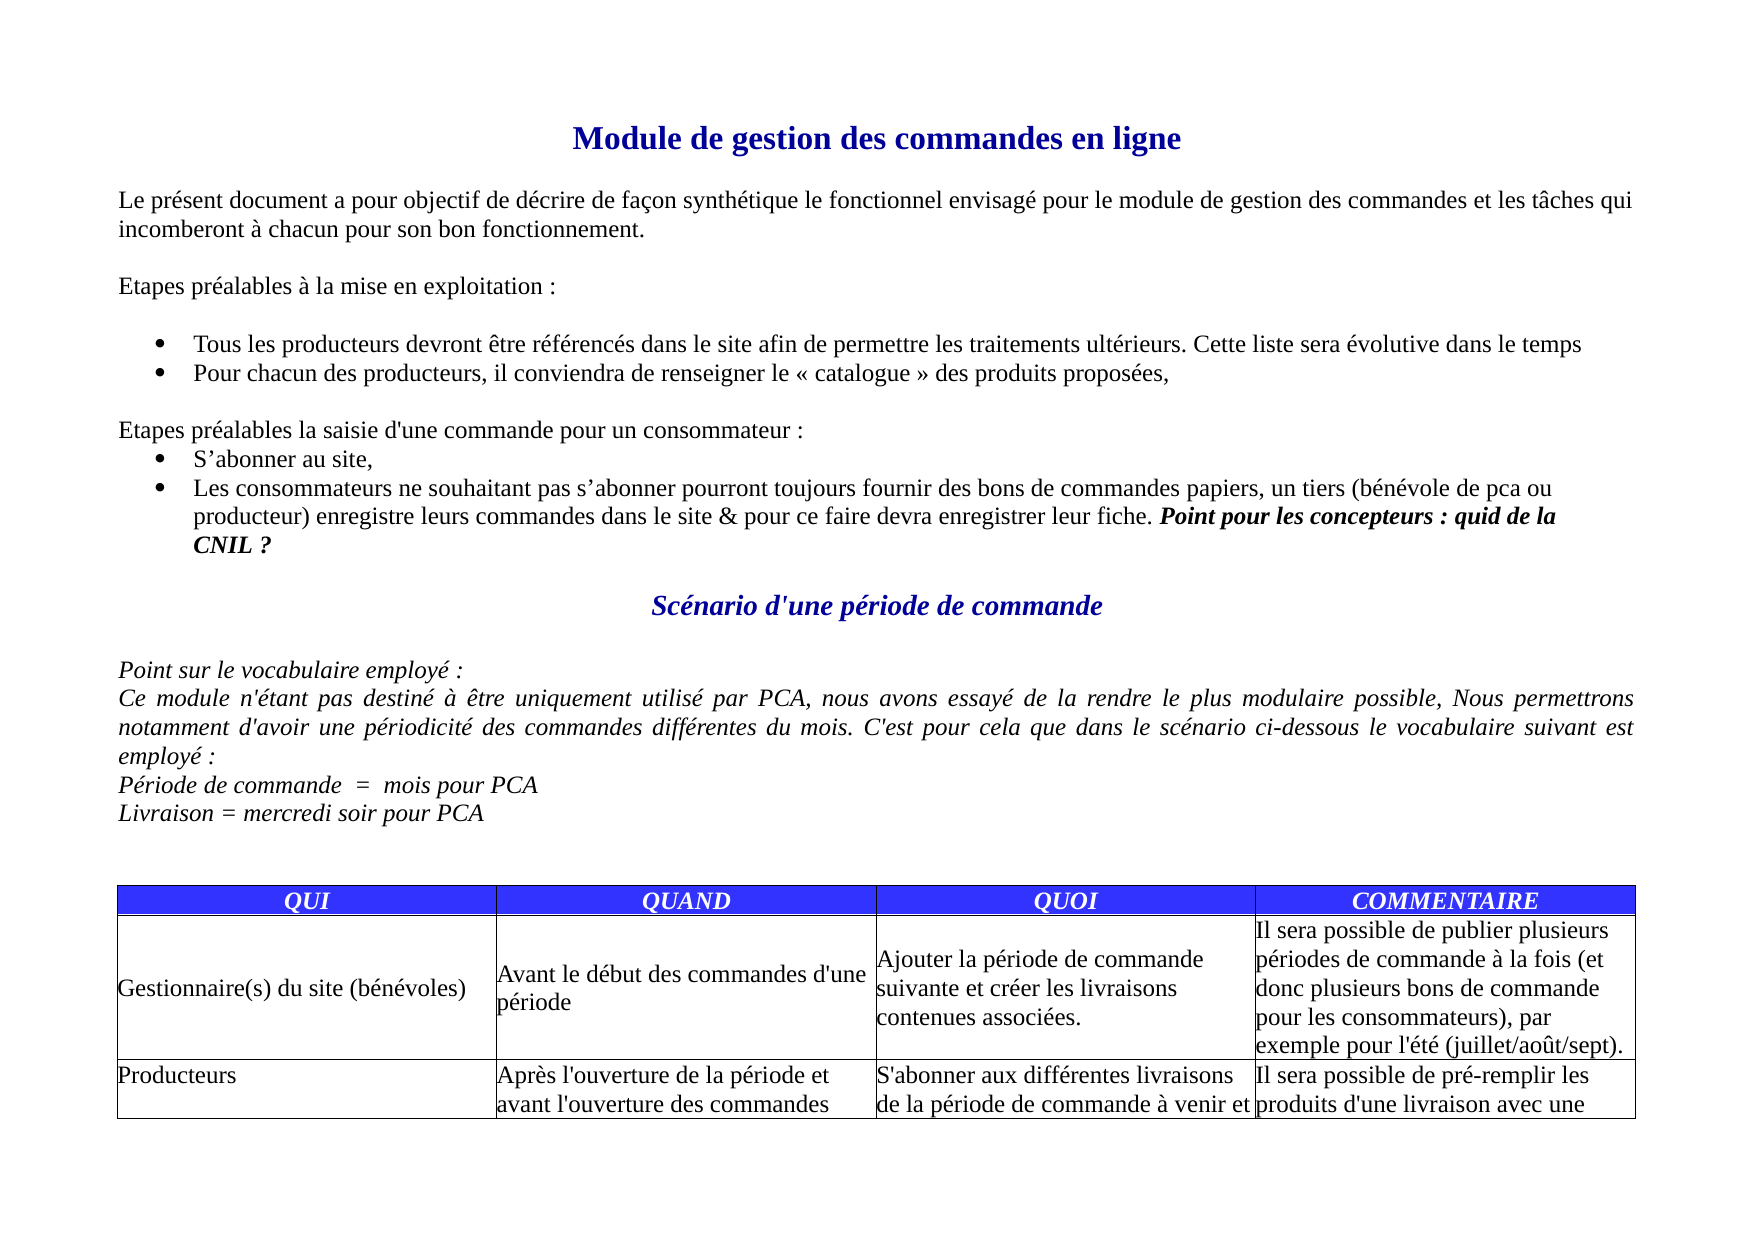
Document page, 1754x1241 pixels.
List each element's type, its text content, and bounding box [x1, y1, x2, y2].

table_header QUOI [877, 886, 1255, 914]
table_cell Ajouter la période de commande suivante et créer les livraisons contenues associées. [877, 916, 1255, 1059]
text Module de gestion des commandes en ligne [118, 118, 1636, 156]
table_cell Il sera possible de pré-remplir les produits d'une livraison avec une [1256, 1060, 1635, 1118]
text Livraison = mercredi soir pour PCA [118, 798, 1636, 827]
table_header QUI [118, 886, 496, 914]
list Pour chacun des producteurs, il conviendra de renseigner le « catalogue » des produits proposées, [156, 358, 1636, 386]
text Point sur le vocabulaire employé : [118, 655, 1636, 683]
text Ce module n'étant pas destiné à être uniquement utilisé par PCA, nous avons essayé de la rendre le plus modulaire possible, Nous permettrons notamment d'avoir une périodicité des commandes différentes du mois. C'est pour cela que dans le scénario ci-dessous le vocabulaire suivant est employé : [118, 683, 1636, 770]
table_header COMMENTAIRE [1256, 886, 1635, 914]
table_cell Producteurs [118, 1060, 496, 1118]
table_cell Il sera possible de publier plusieurs périodes de commande à la fois (et donc plusieurs bons de commande pour les consommateurs), par exemple pour l'été (juillet/août/sept). [1256, 916, 1635, 1059]
list Les consommateurs ne souhaitant pas s’abonner pourront toujours fournir des bons de commandes papiers, un tiers (bénévole de pca ou producteur) enregistre leurs commandes dans le site & pour ce faire devra enregistrer leur fiche. Point pour les concepteurs : quid de la CNIL ? [156, 473, 1636, 559]
table_cell Avant le début des commandes d'une période [497, 916, 876, 1059]
text Le présent document a pour objectif de décrire de façon synthétique le fonctionnel envisagé pour le module de gestion des commandes et les tâches qui incomberont à chacun pour son bon fonctionnement. [118, 185, 1636, 243]
table_cell Après l'ouverture de la période et avant l'ouverture des commandes [497, 1060, 876, 1118]
table_cell S'abonner aux différentes livraisons de la période de commande à venir et [877, 1060, 1255, 1118]
text Période de commande = mois pour PCA [118, 770, 1636, 798]
table_cell Gestionnaire(s) du site (bénévoles) [118, 916, 496, 1059]
list Tous les producteurs devront être référencés dans le site afin de permettre les traitements ultérieurs. Cette liste sera évolutive dans le temps [156, 329, 1636, 358]
text Etapes préalables à la mise en exploitation : [118, 271, 1636, 300]
text Etapes préalables la saisie d'une commande pour un consommateur : [118, 415, 1636, 444]
text Scénario d'une période de commande [118, 588, 1636, 621]
table_header QUAND [497, 886, 876, 914]
list S’abonner au site, [156, 444, 1636, 473]
